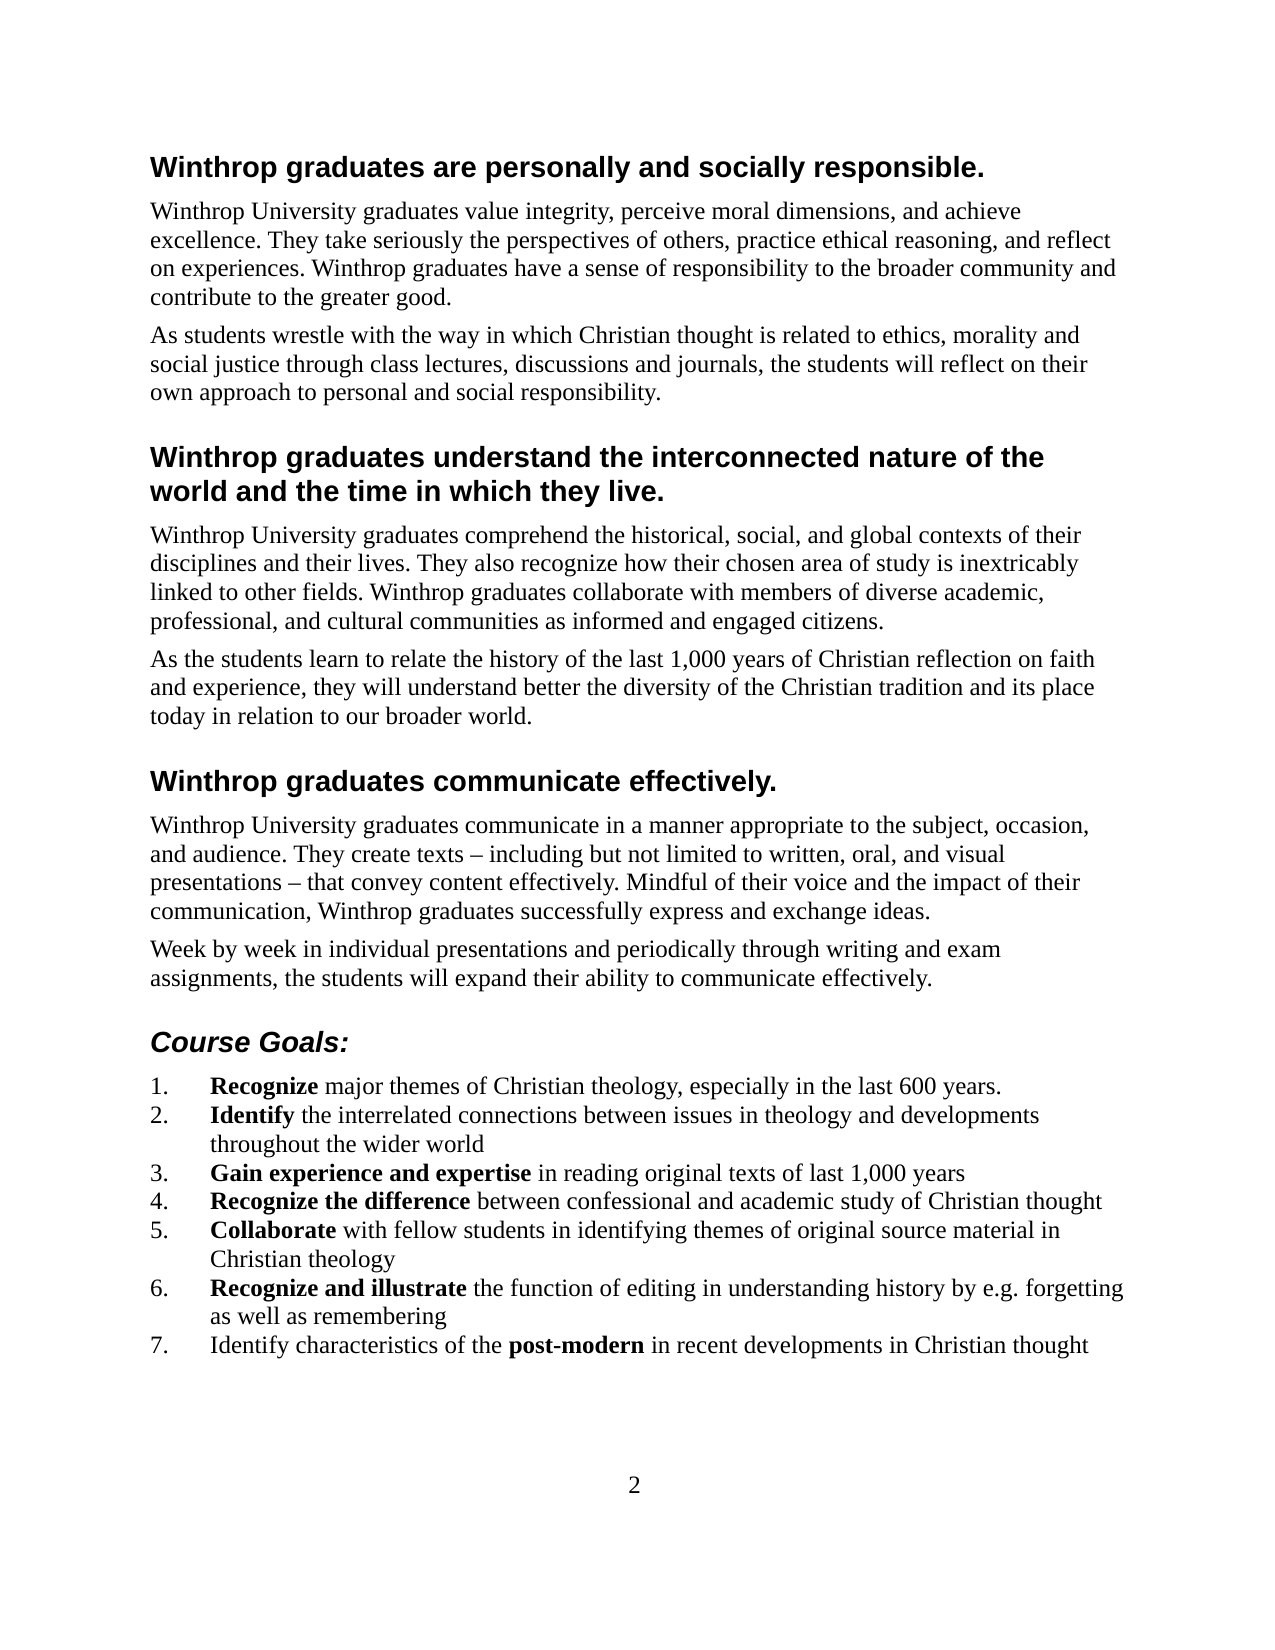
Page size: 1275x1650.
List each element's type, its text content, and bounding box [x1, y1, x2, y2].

list Gain experience and expertise in reading original texts of last 1,000 years [150, 1158, 1125, 1186]
subtitle Winthrop graduates understand the interconnected nature of the world and the time in which they live. [150, 440, 1125, 507]
list Recognize major themes of Christian theology, especially in the last 600 years. [150, 1071, 1125, 1100]
list Identify characteristics of the post-modern in recent developments in Christian thought [150, 1330, 1125, 1359]
list Identify the interrelated connections between issues in theology and developments throughout the wider world [150, 1100, 1125, 1158]
text Winthrop University graduates comprehend the historical, social, and global contexts of their disciplines and their lives. They also recognize how their chosen area of study is inextricably linked to other fields. Winthrop graduates collaborate with members of diverse academic, professional, and cultural communities as informed and engaged citizens. [150, 520, 1125, 635]
subtitle Winthrop graduates are personally and socially responsible. [150, 150, 1125, 183]
text Winthrop University graduates communicate in a manner appropriate to the subject, occasion, and audience. They create texts – including but not limited to written, oral, and visual presentations – that convey content effectively. Mindful of their voice and the impact of their communication, Winthrop graduates successfully express and exchange ideas. [150, 810, 1125, 925]
list Recognize and illustrate the function of editing in understanding history by e.g. forgetting as well as remembering [150, 1273, 1125, 1330]
list Recognize the difference between confessional and academic study of Christian thought [150, 1186, 1125, 1215]
text As the students learn to relate the history of the last 1,000 years of Christian reflection on faith and experience, they will understand better the diversity of the Christian tradition and its place today in relation to our broader world. [150, 644, 1125, 730]
text Winthrop University graduates value integrity, perceive moral dimensions, and achieve excellence. They take seriously the perspectives of others, practice ethical reasoning, and reflect on experiences. Winthrop graduates have a sense of responsibility to the broader community and contribute to the greater good. [150, 196, 1125, 311]
subtitle Course Goals: [150, 1025, 1125, 1059]
text As students wrestle with the way in which Christian thought is related to ethics, morality and social justice through class lectures, discussions and journals, the students will reflect on their own approach to personal and social responsibility. [150, 320, 1125, 406]
list Collaborate with fellow students in identifying themes of original source material in Christian theology [150, 1215, 1125, 1273]
subtitle Winthrop graduates communicate effectively. [150, 764, 1125, 797]
text Week by week in individual presentations and periodically through writing and exam assignments, the students will expand their ability to communicate effectively. [150, 934, 1125, 991]
